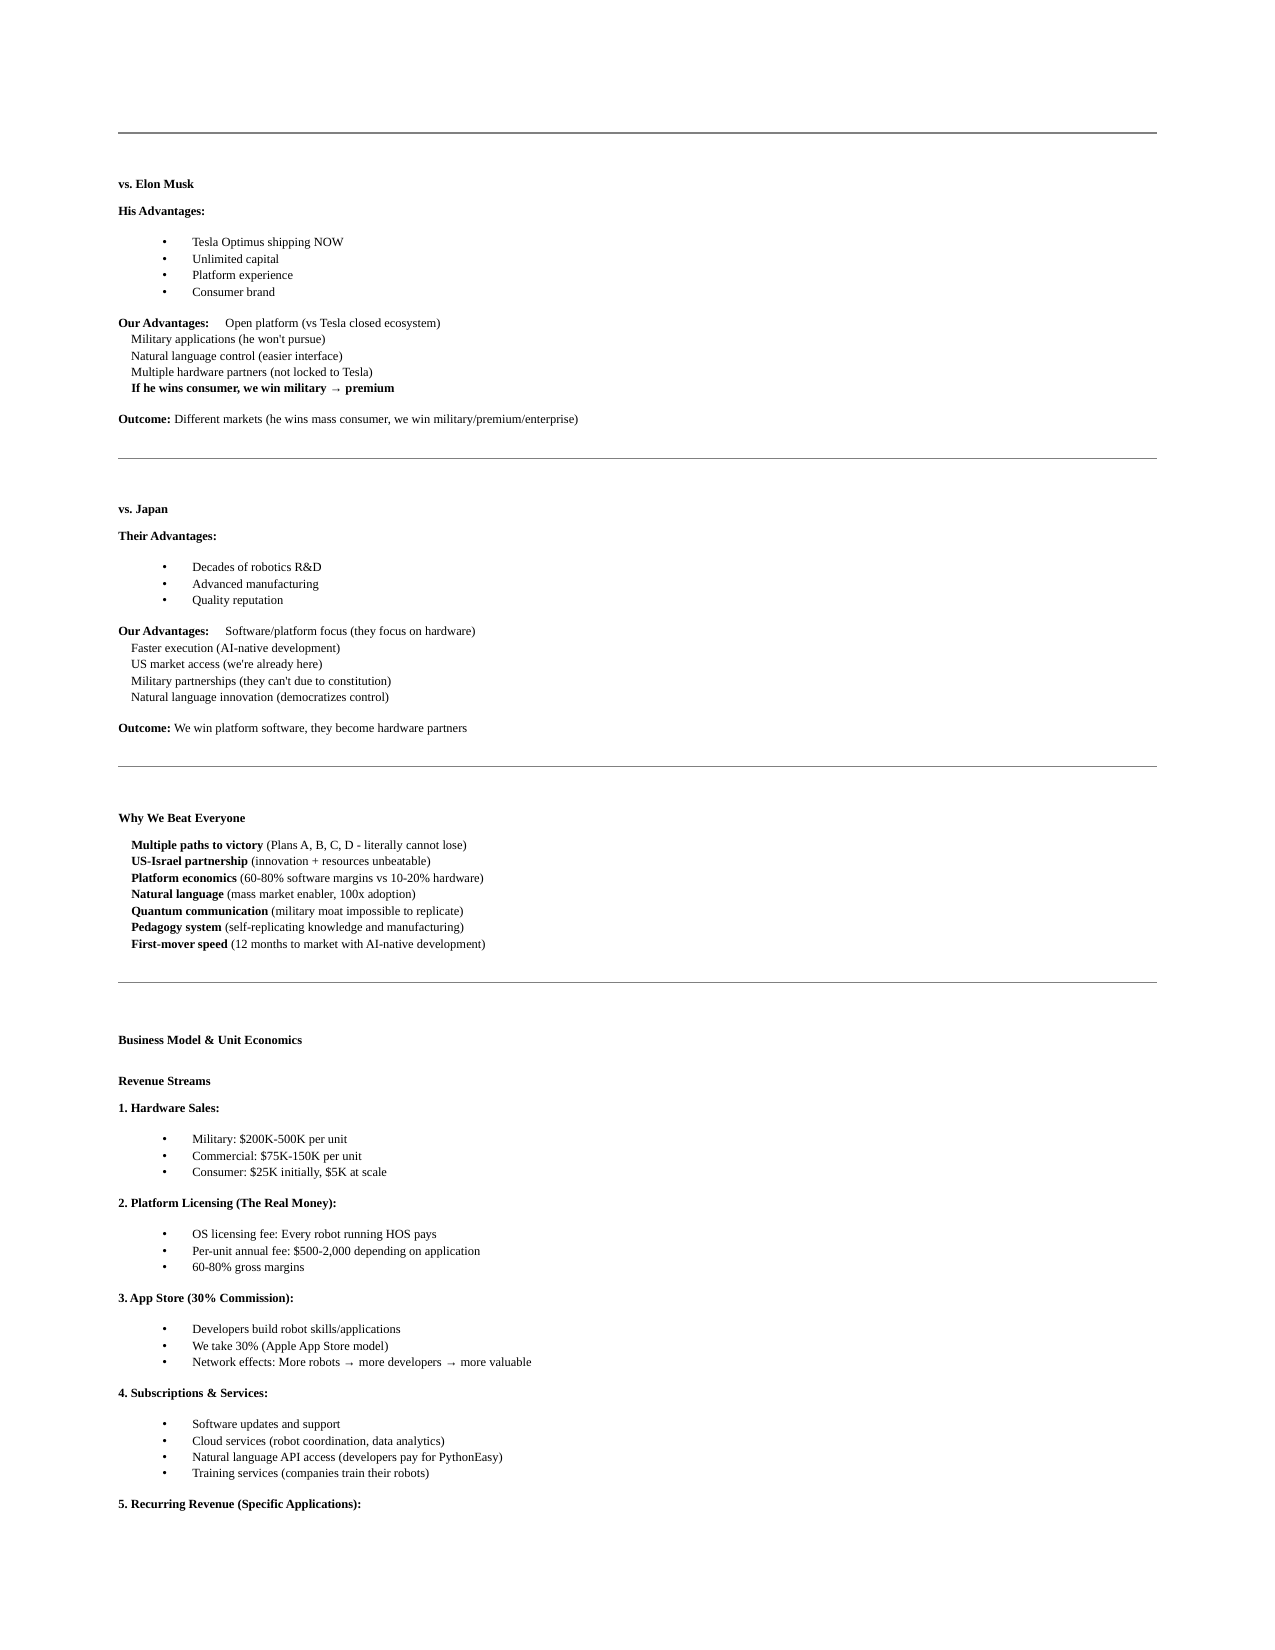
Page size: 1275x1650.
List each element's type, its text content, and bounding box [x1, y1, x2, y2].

list OS licensing fee: Every robot running HOS pays [162, 1227, 1157, 1241]
subtitle Why We Beat Everyone [118, 811, 1157, 825]
text 2. Platform Licensing (The Real Money): [118, 1196, 1157, 1210]
list Military: $200K-500K per unit [162, 1132, 1157, 1146]
text His Advantages: [118, 204, 1157, 218]
text 1. Hardware Sales: [118, 1101, 1157, 1115]
text 4. Subscriptions & Services: [118, 1386, 1157, 1400]
text Our Advantages: ✅ Open platform (vs Tesla closed ecosystem) ✅ Military applications (he won't pursue) ✅ Natural language control (easier interface) ✅ Multiple hardware partners (not locked to Tesla) ✅ If he wins consumer, we win military → premium [118, 315, 1157, 396]
list Network effects: More robots → more developers → more valuable [162, 1355, 1157, 1369]
subtitle vs. Japan [118, 502, 1157, 516]
list Per-unit annual fee: $500-2,000 depending on application [162, 1243, 1157, 1258]
list Quality reputation [162, 593, 1157, 607]
list Decades of robotics R&D [162, 560, 1157, 574]
text Outcome: Different markets (he wins mass consumer, we win military/premium/enterprise) [118, 412, 1157, 427]
list Cloud services (robot coordination, data analytics) [162, 1433, 1157, 1448]
list Consumer: $25K initially, $5K at scale [162, 1165, 1157, 1179]
text 5. Recurring Revenue (Specific Applications): [118, 1497, 1157, 1512]
list Developers build robot skills/applications [162, 1322, 1157, 1336]
list Consumer brand [162, 284, 1157, 299]
list Platform experience [162, 268, 1157, 282]
list We take 30% (Apple App Store model) [162, 1338, 1157, 1353]
subtitle vs. Elon Musk [118, 177, 1157, 191]
subtitle Business Model & Unit Economics [118, 1032, 1157, 1047]
list Commercial: $75K-150K per unit [162, 1148, 1157, 1163]
list Advanced manufacturing [162, 576, 1157, 591]
text Their Advantages: [118, 529, 1157, 543]
list Training services (companies train their robots) [162, 1466, 1157, 1481]
text ✅ Multiple paths to victory (Plans A, B, C, D - literally cannot lose) ✅ US-Israel partnership (innovation + resources unbeatable) ✅ Platform economics (60-80% software margins vs 10-20% hardware) ✅ Natural language (mass market enabler, 100x adoption) ✅ Quantum communication (military moat impossible to replicate) ✅ Pedagogy system (self-replicating knowledge and manufacturing) ✅ First-mover speed (12 months to market with AI-native development) [118, 838, 1157, 951]
list Tesla Optimus shipping NOW [162, 235, 1157, 249]
text 3. App Store (30% Commission): [118, 1291, 1157, 1305]
list Software updates and support [162, 1417, 1157, 1431]
text Our Advantages: ✅ Software/platform focus (they focus on hardware) ✅ Faster execution (AI-native development) ✅ US market access (we're already here) ✅ Military partnerships (they can't due to constitution) ✅ Natural language innovation (democratizes control) [118, 624, 1157, 704]
subtitle Revenue Streams [118, 1074, 1157, 1088]
list Unlimited capital [162, 251, 1157, 266]
list Natural language API access (developers pay for PythonEasy) [162, 1450, 1157, 1464]
text Outcome: We win platform software, they become hardware partners [118, 721, 1157, 735]
list 60-80% gross margins [162, 1260, 1157, 1274]
